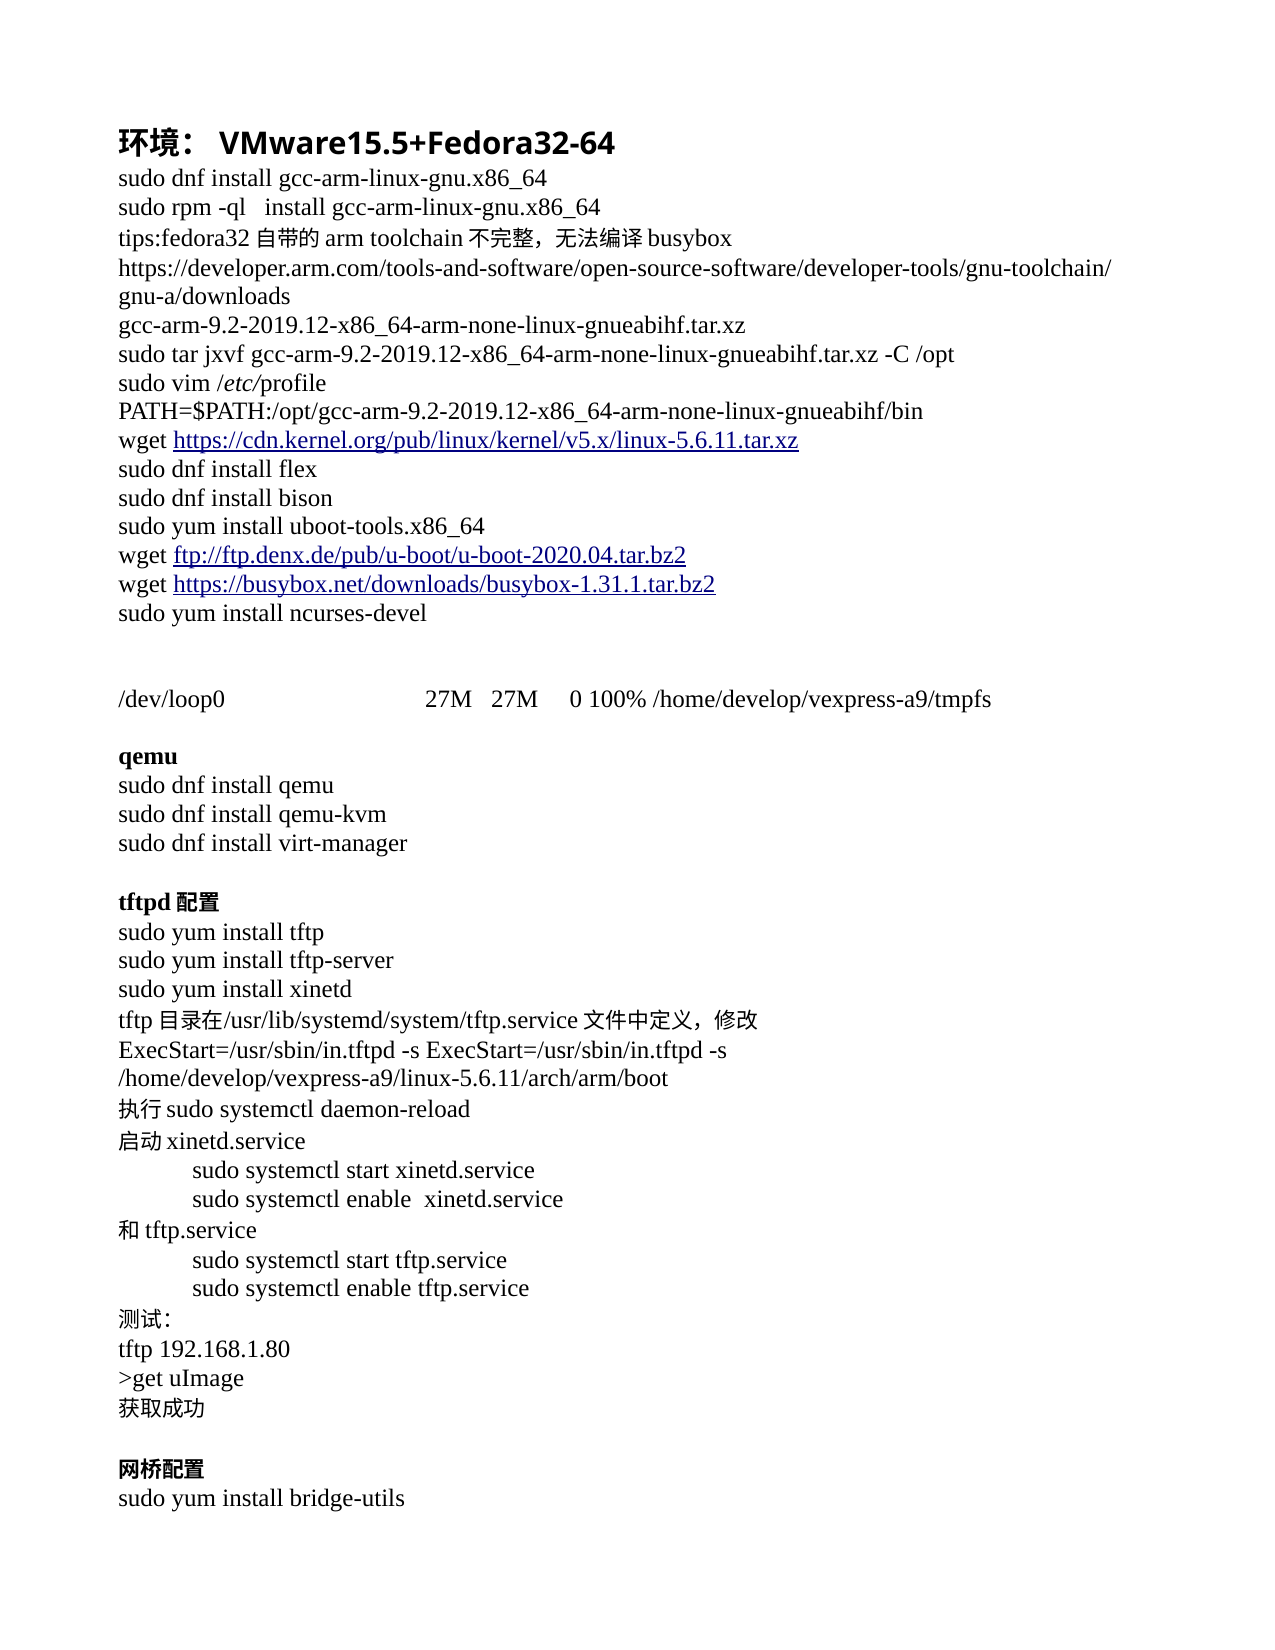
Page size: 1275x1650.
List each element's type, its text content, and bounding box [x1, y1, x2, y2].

text sudo rpm -ql install gcc-arm-linux-gnu.x86_64 [118, 192, 1157, 221]
text sudo systemctl enable tftp.service [118, 1273, 1157, 1302]
text sudo systemctl start tftp.service [118, 1245, 1157, 1273]
text sudo dnf install qemu [118, 770, 1157, 799]
text gcc-arm-9.2-2019.12-x86_64-arm-none-linux-gnueabihf.tar.xz [118, 310, 1157, 339]
text qemu [118, 741, 1157, 770]
text sudo vim /etc/profile [118, 368, 1157, 396]
text 执行sudo systemctl daemon-reload [118, 1092, 1157, 1124]
text 环境： VMware15.5+Fedora32-64 [118, 118, 1157, 163]
text sudo systemctl start xinetd.service [118, 1156, 1157, 1184]
text sudo yum install ncurses-devel [118, 598, 1157, 626]
text tftp目录在/usr/lib/systemd/system/tftp.service文件中定义，修改 [118, 1003, 1157, 1035]
text >get uImage [118, 1363, 1157, 1391]
text 获取成功 [118, 1391, 1157, 1423]
text https://developer.arm.com/tools-and-software/open-source-software/developer-tools/gnu-toolchain/gnu-a/downloads [118, 253, 1157, 310]
text wget ftp://ftp.denx.de/pub/u-boot/u-boot-2020.04.tar.bz2 [118, 540, 1157, 569]
text wget https://busybox.net/downloads/busybox-1.31.1.tar.bz2 [118, 569, 1157, 598]
text 网桥配置 [118, 1452, 1157, 1483]
text tftp 192.168.1.80 [118, 1334, 1157, 1363]
text sudo yum install tftp [118, 917, 1157, 946]
text sudo yum install uboot-tools.x86_64 [118, 511, 1157, 540]
text sudo yum install tftp-server [118, 946, 1157, 974]
text sudo dnf install bison [118, 483, 1157, 511]
text 启动xinetd.service [118, 1124, 1157, 1156]
text wget https://cdn.kernel.org/pub/linux/kernel/v5.x/linux-5.6.11.tar.xz [118, 425, 1157, 454]
text PATH=$PATH:/opt/gcc-arm-9.2-2019.12-x86_64-arm-none-linux-gnueabihf/bin [118, 396, 1157, 425]
text sudo dnf install virt-manager [118, 828, 1157, 856]
text sudo systemctl enable xinetd.service [118, 1184, 1157, 1213]
text ExecStart=/usr/sbin/in.tftpd -s ExecStart=/usr/sbin/in.tftpd -s /home/develop/vexpress-a9/linux-5.6.11/arch/arm/boot [118, 1035, 1157, 1092]
text sudo dnf install flex [118, 454, 1157, 483]
text sudo dnf install qemu-kvm [118, 799, 1157, 828]
text 和 tftp.service [118, 1213, 1157, 1245]
text sudo yum install bridge-utils [118, 1483, 1157, 1512]
text tips:fedora32自带的arm toolchain不完整，无法编译busybox [118, 221, 1157, 253]
text 测试： [118, 1302, 1157, 1334]
text sudo tar jxvf gcc-arm-9.2-2019.12-x86_64-arm-none-linux-gnueabihf.tar.xz -C /opt [118, 339, 1157, 368]
text sudo yum install xinetd [118, 974, 1157, 1003]
text /dev/loop0 27M 27M 0 100% /home/develop/vexpress-a9/tmpfs [118, 684, 1157, 713]
text sudo dnf install gcc-arm-linux-gnu.x86_64 [118, 163, 1157, 192]
text tftpd配置 [118, 885, 1157, 917]
